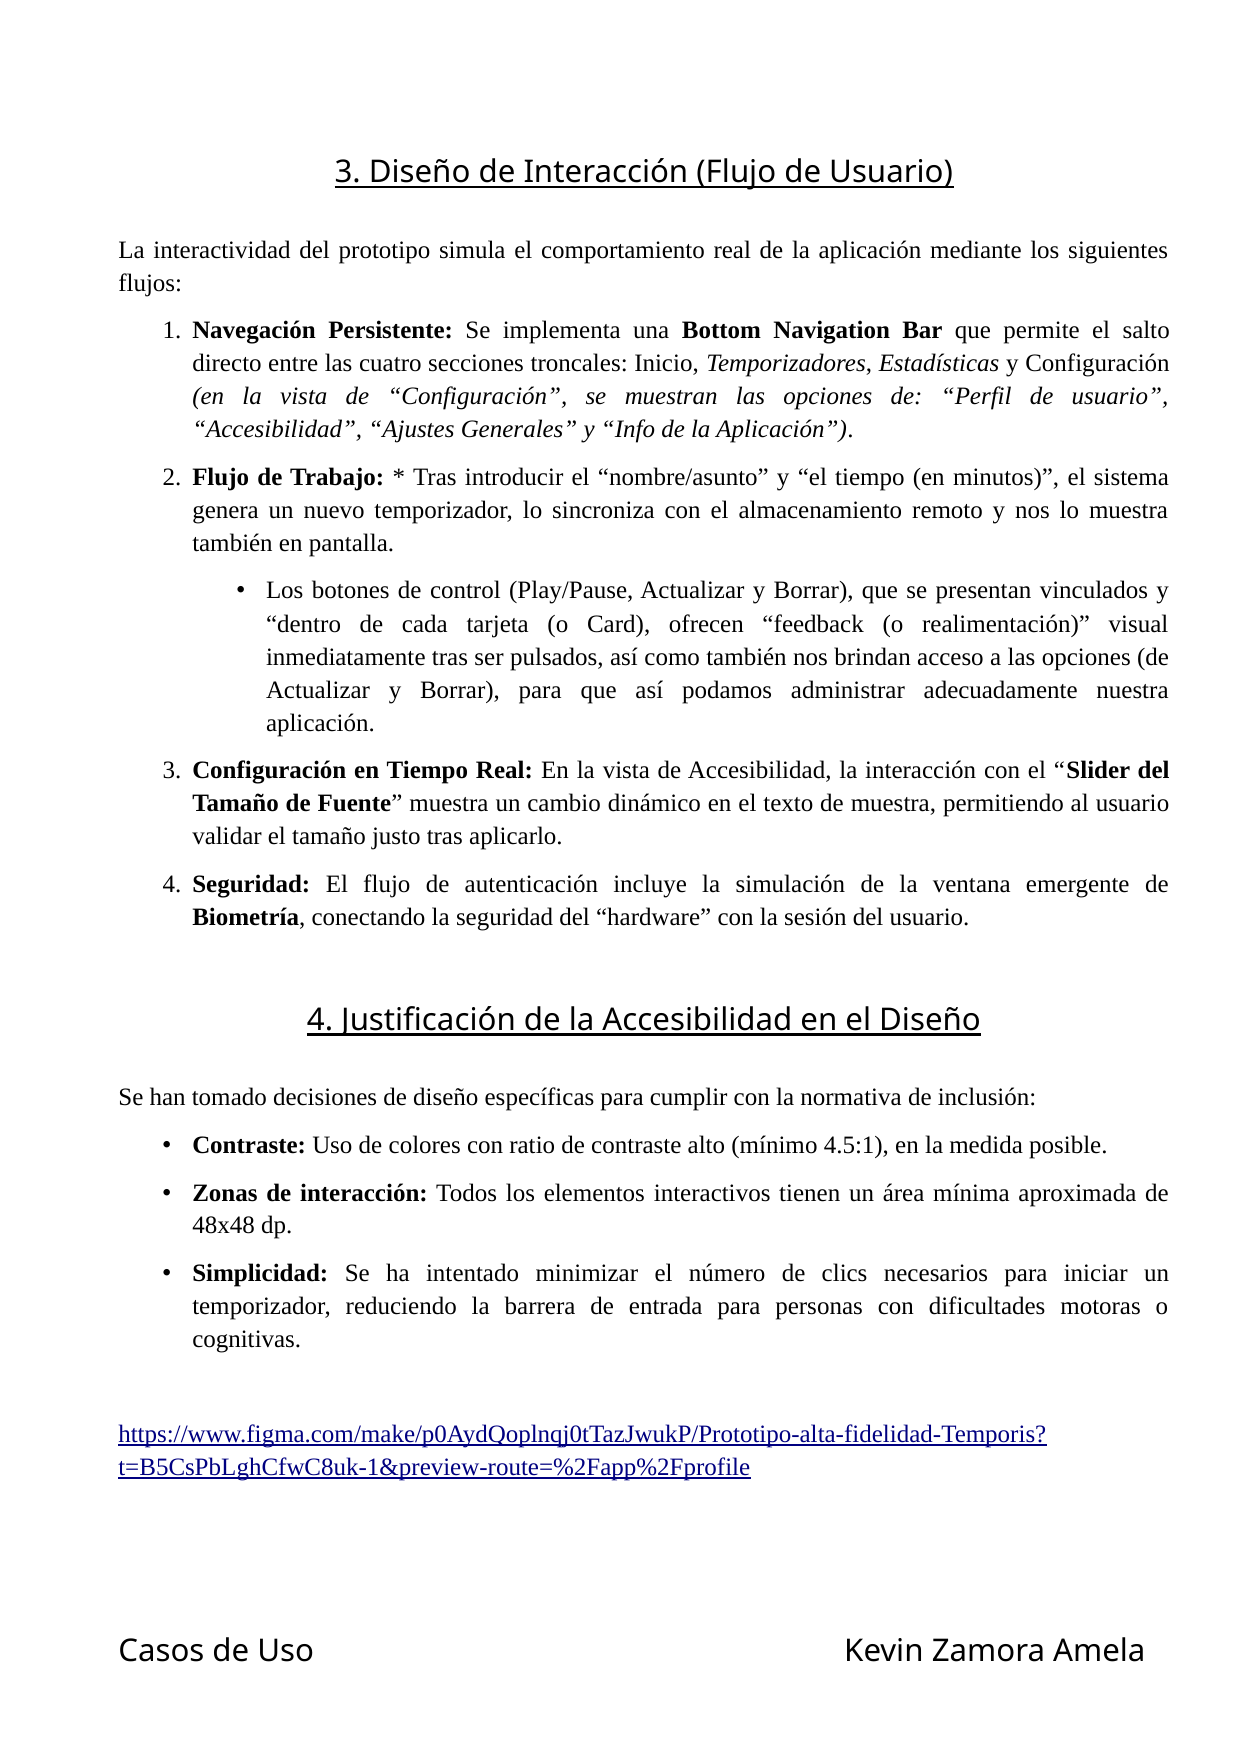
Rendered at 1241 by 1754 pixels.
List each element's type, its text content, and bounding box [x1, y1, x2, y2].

list Simplicidad: Se ha intentado minimizar el número de clics necesarios para iniciar un temporizador, reduciendo la barrera de entrada para personas con dificultades motoras o cognitivas. [162, 1258, 1170, 1353]
list Los botones de control (Play/Pause, Actualizar y Borrar), que se presentan vinculados y “dentro de cada tarjeta (o Card), ofrecen “feedback (o realimentación)” visual inmediatamente tras ser pulsados, así como también nos brindan acceso a las opciones (de Actualizar y Borrar), para que así podamos administrar adecuadamente nuestra aplicación. [236, 576, 1170, 736]
list Contraste: Uso de colores con ratio de contraste alto (mínimo 4.5:1), en la medida posible. [162, 1130, 1170, 1159]
text https://www.figma.com/make/p0AydQoplnqj0tTazJwukP/Prototipo-alta-fidelidad-Temporis?t=B5CsPbLghCfwC8uk-1&preview-route=%2Fapp%2Fprofile [118, 1419, 1170, 1481]
text 3. Diseño de Interacción (Flujo de Usuario) [118, 149, 1170, 192]
text La interactividad del prototipo simula el comportamiento real de la aplicación mediante los siguientes flujos: [118, 235, 1170, 296]
list Configuración en Tiempo Real: En la vista de Accesibilidad, la interacción con el “Slider del Tamaño de Fuente” muestra un cambio dinámico en el texto de muestra, permitiendo al usuario validar el tamaño justo tras aplicarlo. [162, 755, 1170, 850]
text Se han tomado decisiones de diseño específicas para cumplir con la normativa de inclusión: [118, 1082, 1170, 1111]
list Zonas de interacción: Todos los elementos interactivos tienen un área mínima aproximada de 48x48 dp. [162, 1178, 1170, 1239]
text 4. Justificación de la Accesibilidad en el Diseño [118, 997, 1170, 1040]
list Seguridad: El flujo de autenticación incluye la simulación de la ventana emergente de Biometría, conectando la seguridad del “hardware” con la sesión del usuario. [162, 869, 1170, 931]
list Navegación Persistente: Se implementa una Bottom Navigation Bar que permite el salto directo entre las cuatro secciones troncales: Inicio, Temporizadores, Estadísticas y Configuración (en la vista de “Configuración”, se muestran las opciones de: “Perfil de usuario”, “Accesibilidad”, “Ajustes Generales” y “Info de la Aplicación”). [162, 315, 1170, 443]
list Flujo de Trabajo: * Tras introducir el “nombre/asunto” y “el tiempo (en minutos)”, el sistema genera un nuevo temporizador, lo sincroniza con el almacenamiento remoto y nos lo muestra también en pantalla. [162, 462, 1170, 557]
